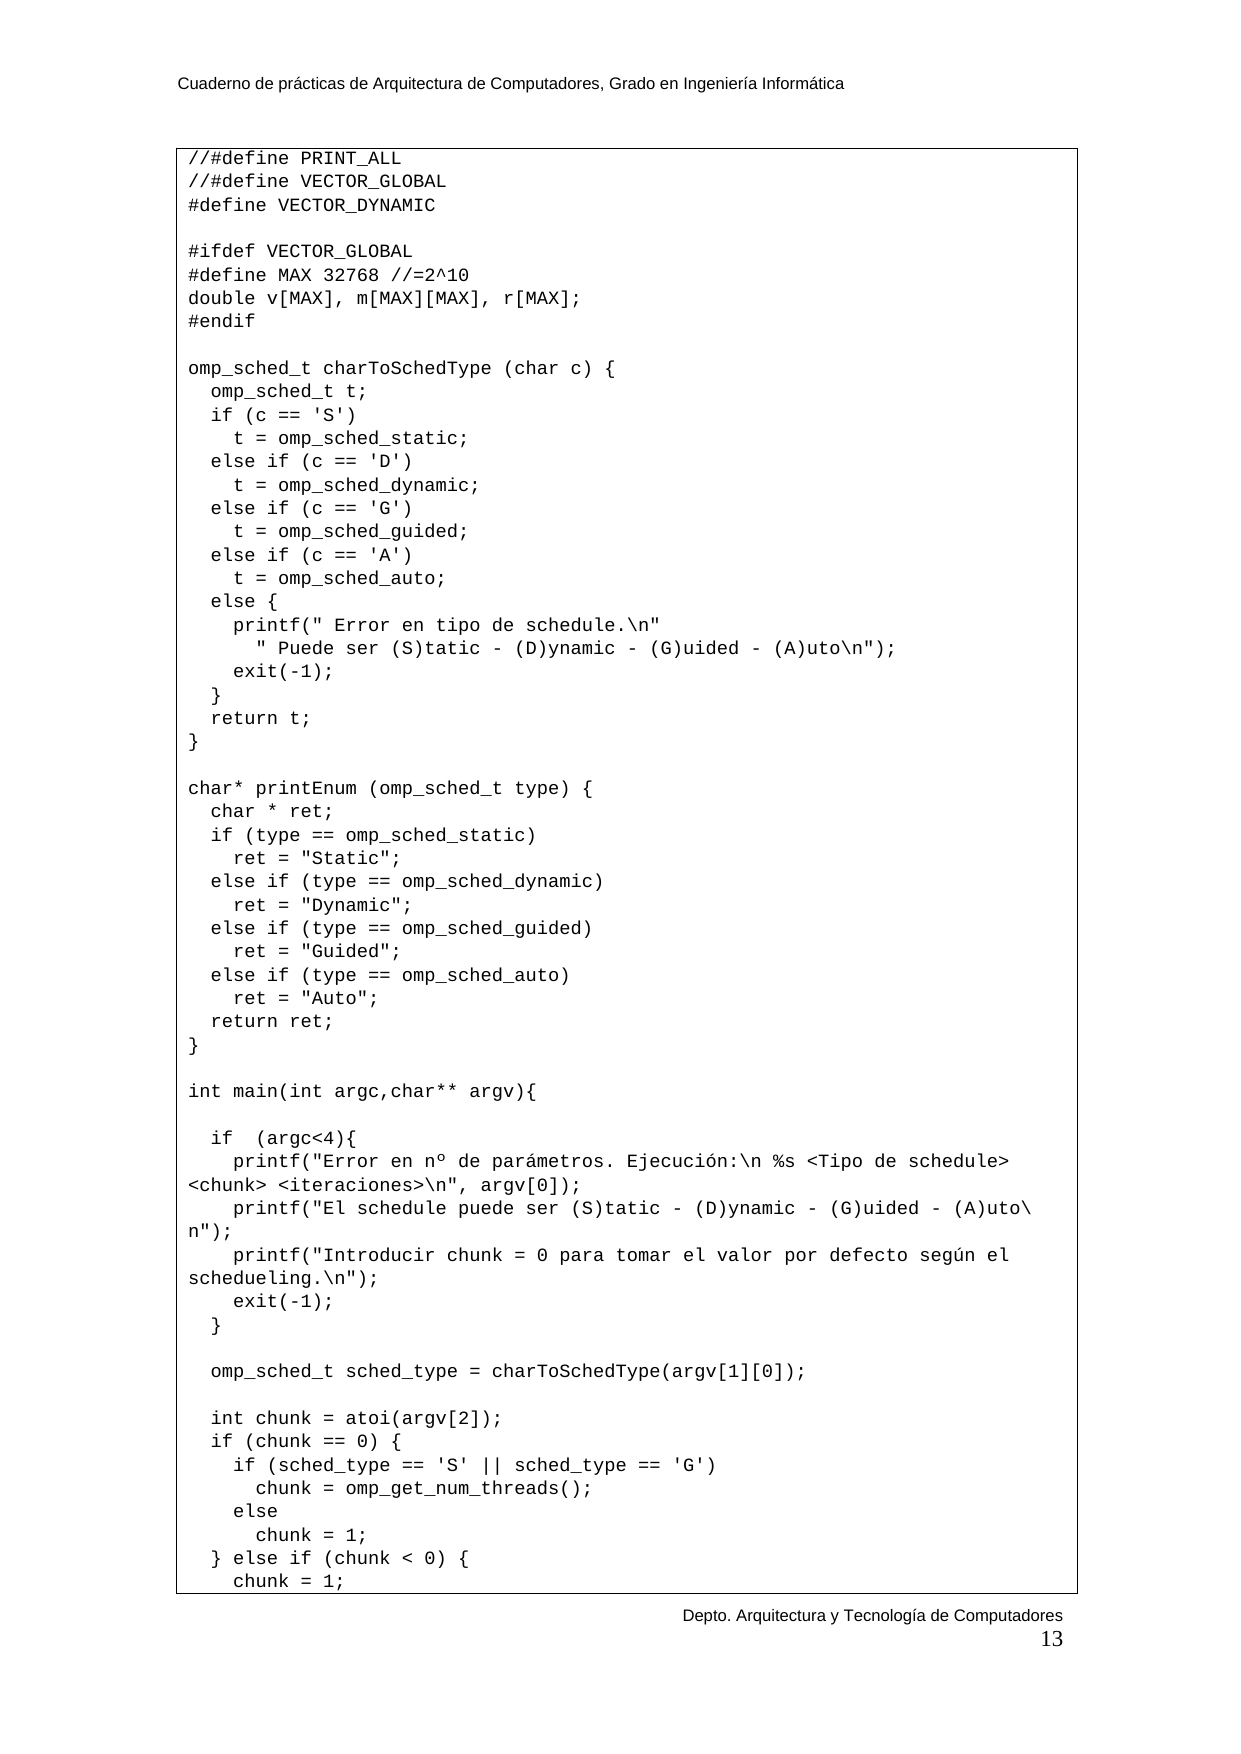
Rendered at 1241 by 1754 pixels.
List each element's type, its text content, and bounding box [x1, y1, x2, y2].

table_header //#define PRINT_ALL //#define VECTOR_GLOBAL #define VECTOR_DYNAMIC #ifdef VECTOR_GLOBAL #define MAX 32768 //=2^10 double v[MAX], m[MAX][MAX], r[MAX]; #endif omp_sched_t charToSchedType (char c) { omp_sched_t t; if (c == 'S') t = omp_sched_static; else if (c == 'D') t = omp_sched_dynamic; else if (c == 'G') t = omp_sched_guided; else if (c == 'A') t = omp_sched_auto; else { printf(" Error en tipo de schedule.\n" " Puede ser (S)tatic - (D)ynamic - (G)uided - (A)uto\n"); exit(-1); } return t; } char* printEnum (omp_sched_t type) { char * ret; if (type == omp_sched_static) ret = "Static"; else if (type == omp_sched_dynamic) ret = "Dynamic"; else if (type == omp_sched_guided) ret = "Guided"; else if (type == omp_sched_auto) ret = "Auto"; return ret; } int main(int argc,char** argv){ if (argc<4){ printf("Error en nº de parámetros. Ejecución:\n %s <Tipo de schedule> <chunk> <iteraciones>\n", argv[0]); printf("El schedule puede ser (S)tatic - (D)ynamic - (G)uided - (A)uto\n"); printf("Introducir chunk = 0 para tomar el valor por defecto según el schedueling.\n"); exit(-1); } omp_sched_t sched_type = charToSchedType(argv[1][0]); int chunk = atoi(argv[2]); if (chunk == 0) { if (sched_type == 'S' || sched_type == 'G') chunk = omp_get_num_threads(); else chunk = 1; } else if (chunk < 0) { chunk = 1; [177, 149, 1077, 1593]
